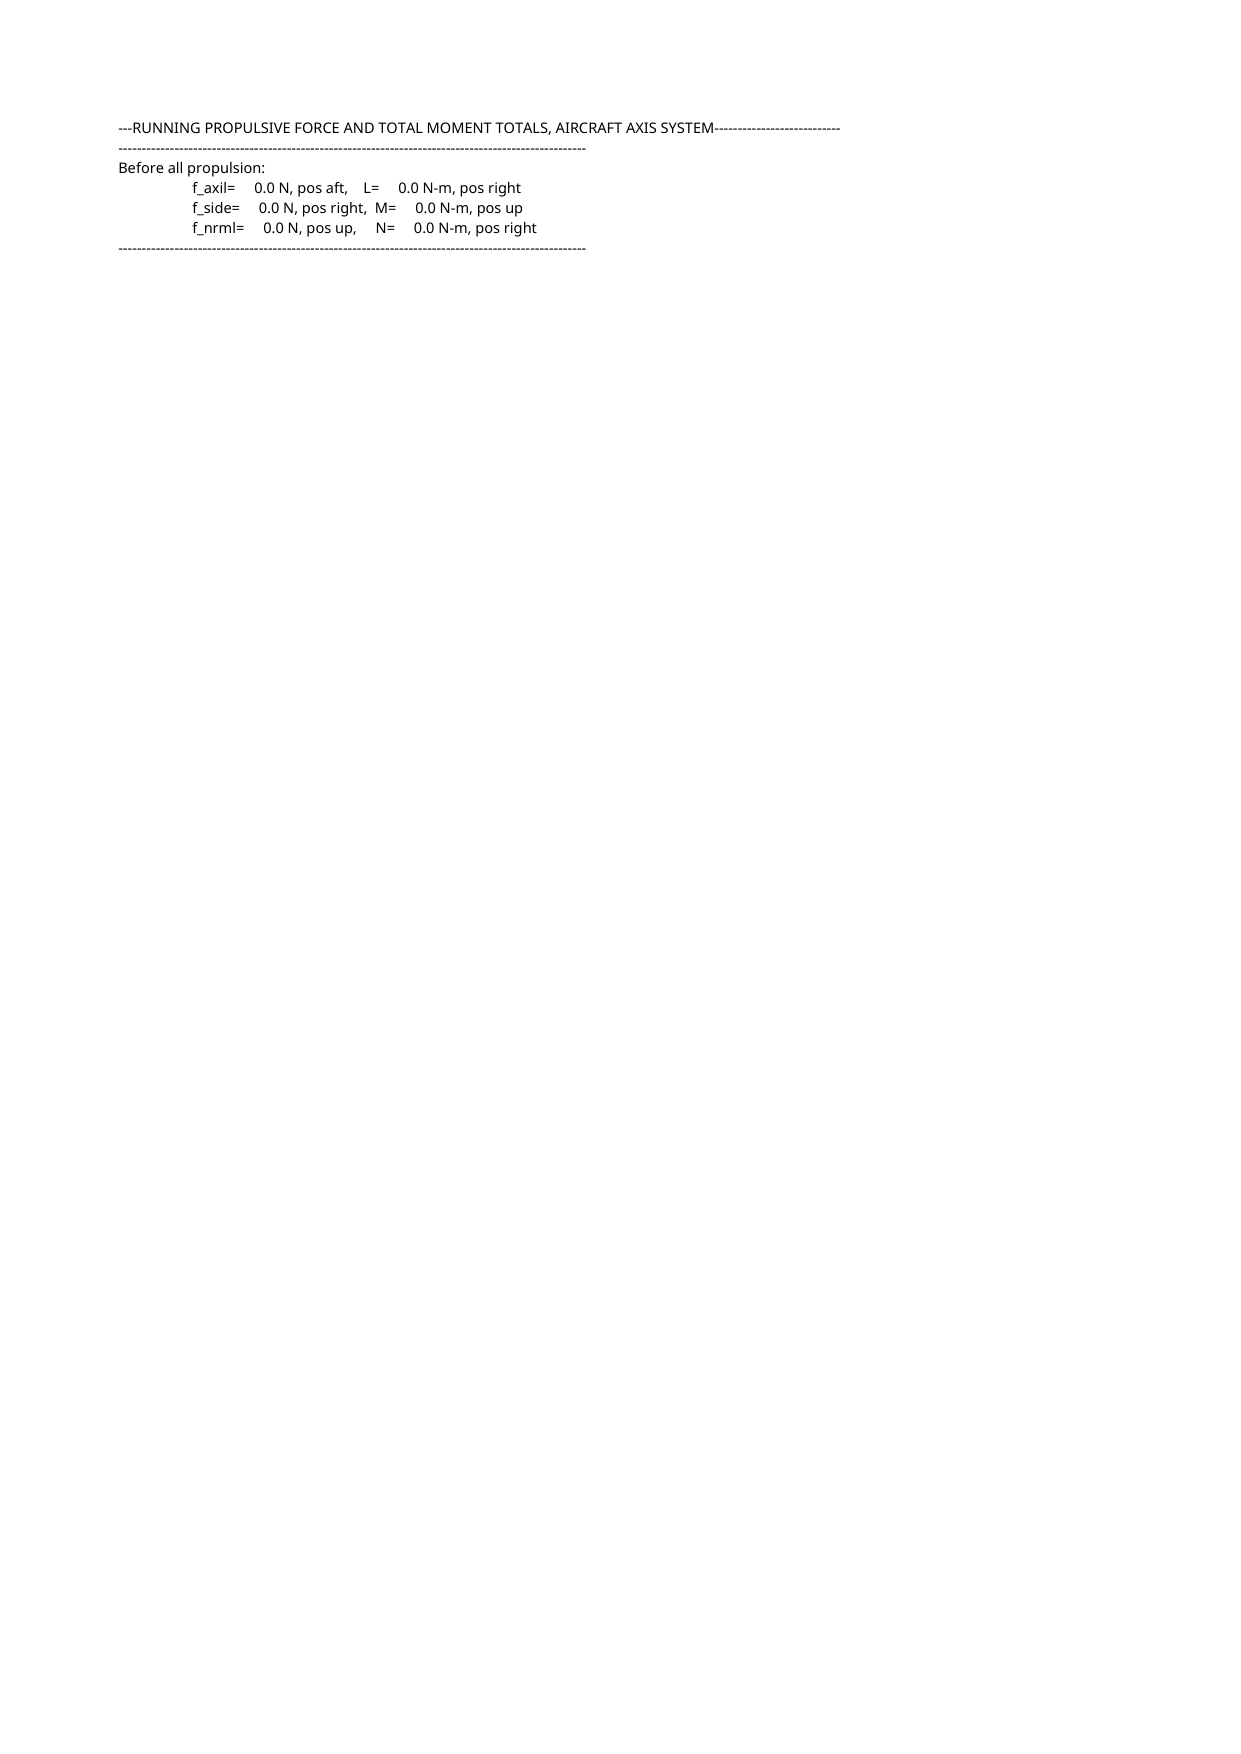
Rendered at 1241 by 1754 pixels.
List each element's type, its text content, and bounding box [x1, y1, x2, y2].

text ---------------------------------------------------------------------------------------------------- [118, 237, 1122, 257]
text f_axil= 0.0 N, pos aft, L= 0.0 N-m, pos right [118, 178, 1122, 198]
text f_nrml= 0.0 N, pos up, N= 0.0 N-m, pos right [118, 218, 1122, 237]
text Before all propulsion: [118, 158, 1122, 178]
text f_side= 0.0 N, pos right, M= 0.0 N-m, pos up [118, 198, 1122, 218]
text ---RUNNING PROPULSIVE FORCE AND TOTAL MOMENT TOTALS, AIRCRAFT AXIS SYSTEM--------------------------- [118, 118, 1122, 138]
text ---------------------------------------------------------------------------------------------------- [118, 138, 1122, 158]
